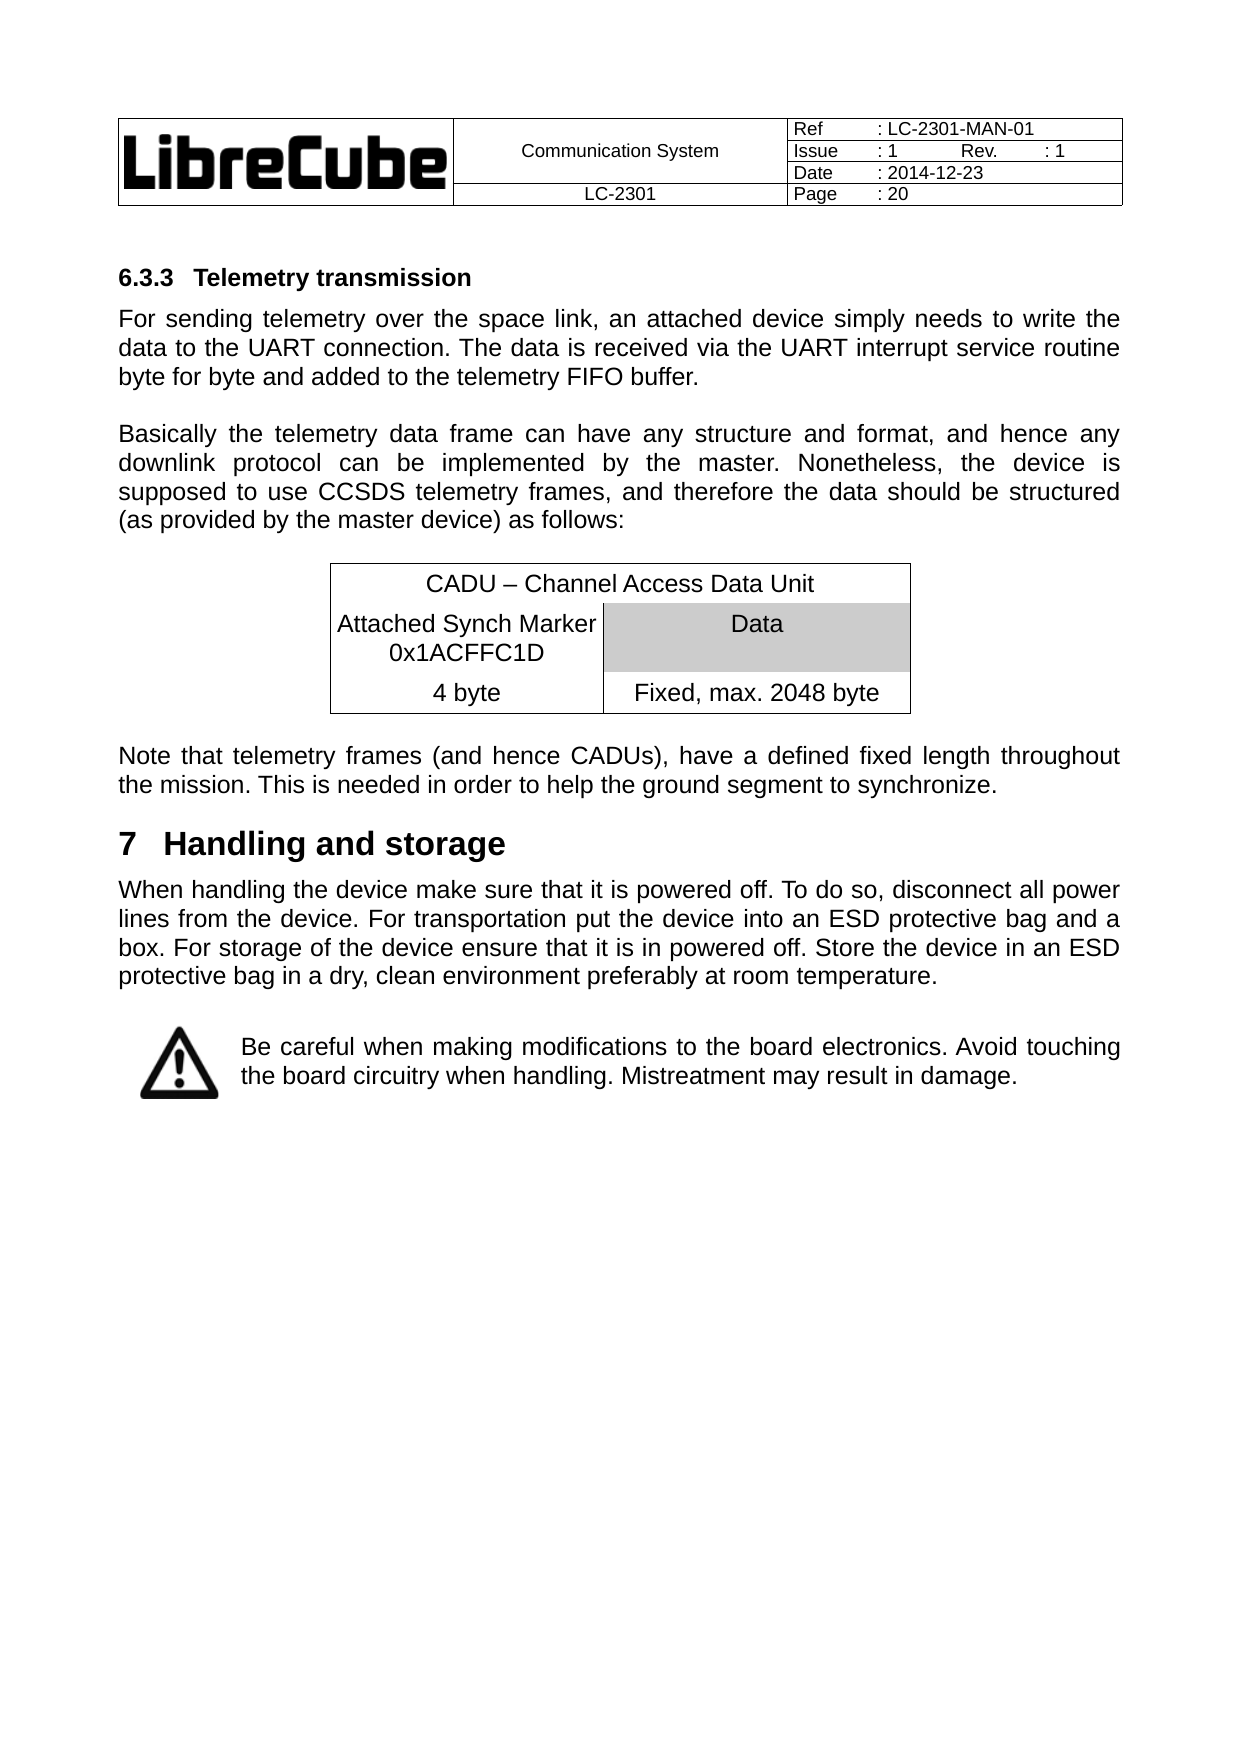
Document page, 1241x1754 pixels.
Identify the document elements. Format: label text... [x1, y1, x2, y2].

text For sending telemetry over the space link, an attached device simply needs to write the data to the UART connection. The data is received via the UART interrupt service routine byte for byte and added to the telemetry FIFO buffer. [118, 304, 1122, 391]
table_header [219, 1024, 241, 1098]
table_header [118, 1024, 140, 1098]
subtitle Handling and storage [118, 824, 1122, 862]
table_cell Fixed, max. 2048 byte [604, 672, 910, 712]
picture [124, 134, 447, 189]
table_header Be careful when making modifications to the board electronics. Avoid touching the board circuitry when handling. Mistreatment may result in damage. [241, 1019, 1122, 1103]
subtitle Telemetry transmission [118, 263, 1122, 292]
table_header [118, 1099, 241, 1103]
text Note that telemetry frames (and hence CADUs), have a defined fixed length throughout the mission. This is needed in order to help the ground segment to synchronize. [118, 741, 1122, 799]
table_cell 4 byte [331, 672, 603, 712]
picture [140, 1023, 219, 1099]
table_header CADU – Channel Access Data Unit [331, 564, 910, 603]
text Basically the telemetry data frame can have any structure and format, and hence any downlink protocol can be implemented by the master. Nonetheless, the device is supposed to use CCSDS telemetry frames, and therefore the data should be structured (as provided by the master device) as follows: [118, 419, 1122, 534]
text When handling the device make sure that it is powered off. To do so, disconnect all power lines from the device. For transportation put the device into an ESD protective bag and a box. For storage of the device ensure that it is in powered off. Store the device in an ESD protective bag in a dry, clean environment preferably at room temperature. [118, 875, 1122, 990]
table_header [118, 1019, 241, 1023]
table_cell Data [604, 603, 910, 672]
table_cell Attached Synch Marker 0x1ACFFC1D [331, 603, 603, 672]
